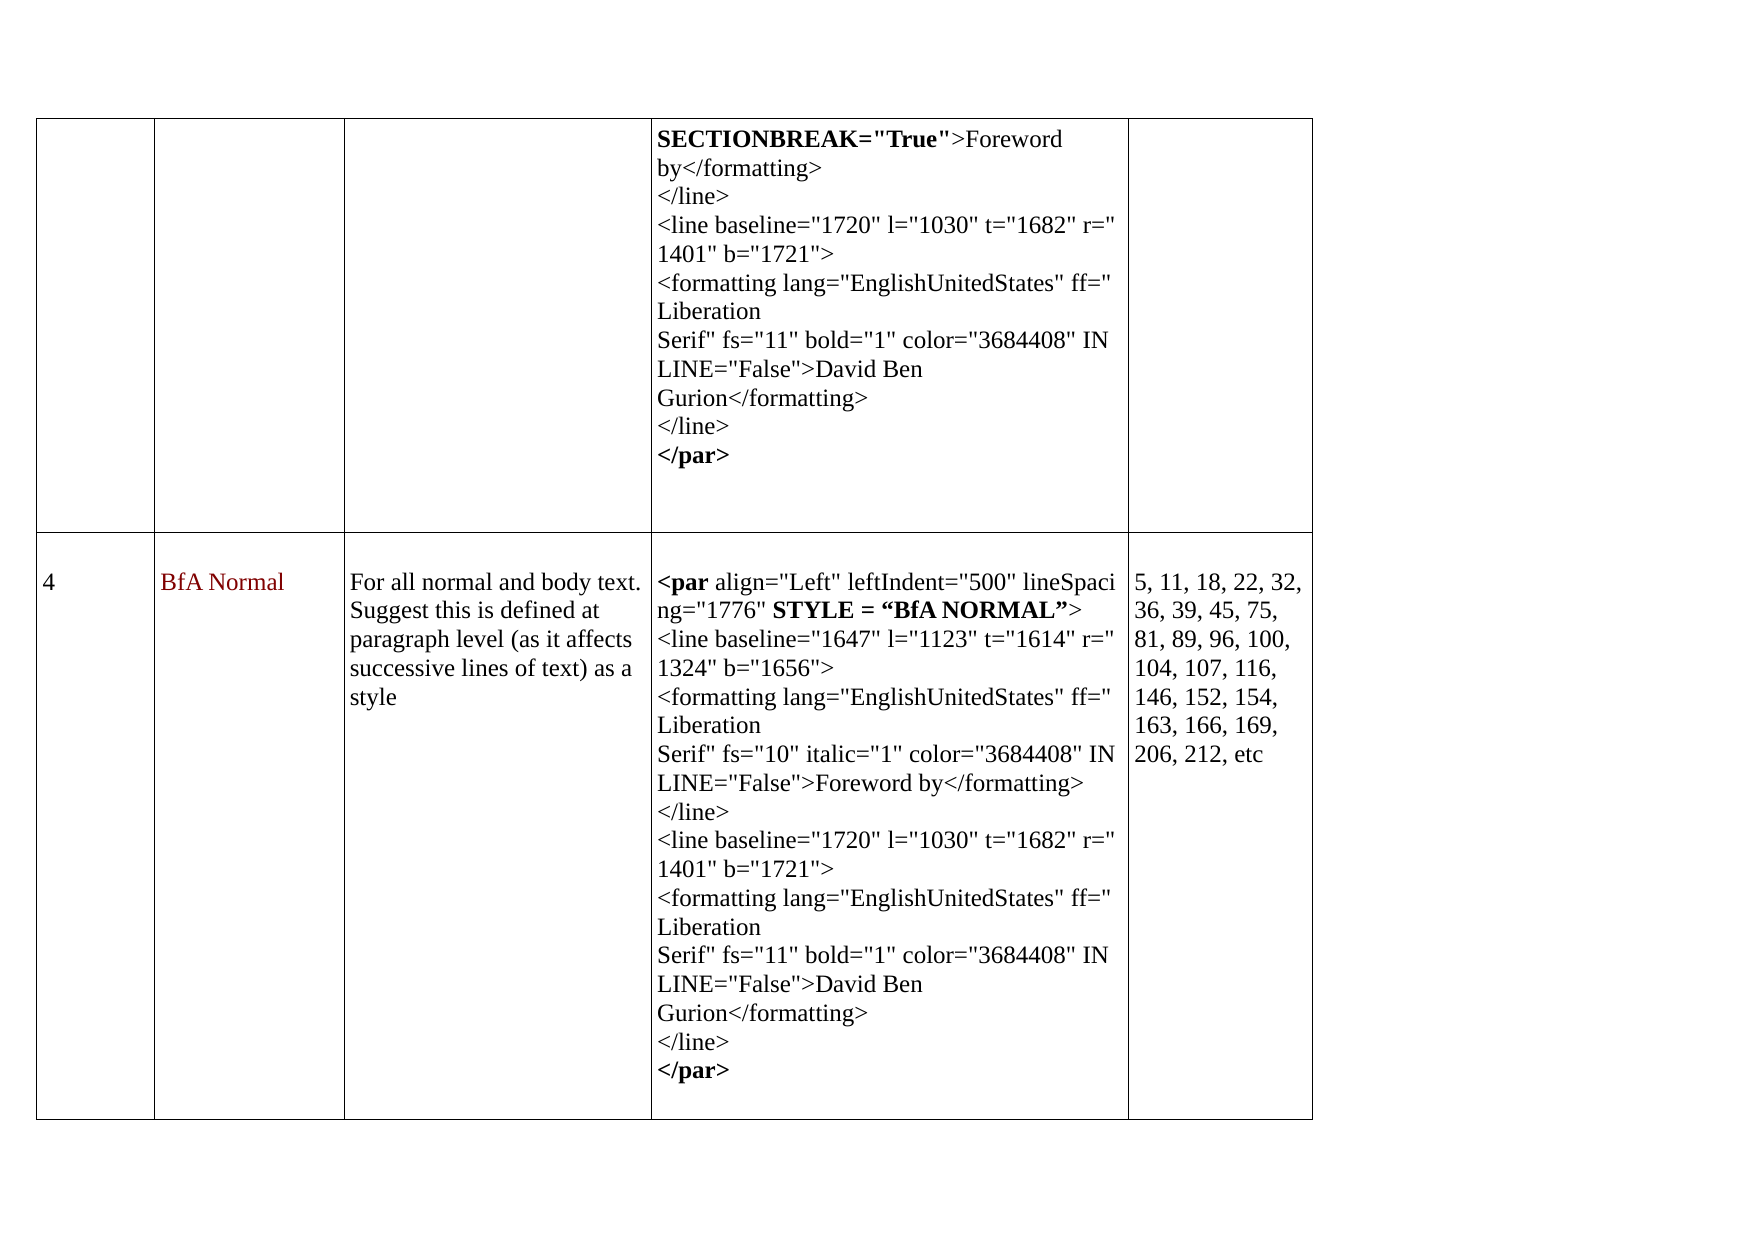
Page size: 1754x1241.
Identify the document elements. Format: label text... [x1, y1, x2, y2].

table_cell 5, 11, 18, 22, 32, 36, 39, 45, 75, 81, 89, 96, 100, 104, 107, 116, 146, 152, 154, 163, 166, 169, 206, 212, etc [1129, 533, 1312, 1119]
table_cell 4 [37, 533, 154, 1119]
table_cell [155, 119, 344, 532]
table_cell <par align="Left" leftIndent="500" lineSpacing="1776" STYLE = “BfA NORMAL”> <line baseline="1647" l="1123" t="1614" r="1324" b="1656"> <formatting lang="EnglishUnitedStates" ff="Liberation Serif" fs="10" italic="1" color="3684408" INLINE="False">Foreword by</formatting> </line> <line baseline="1720" l="1030" t="1682" r="1401" b="1721"> <formatting lang="EnglishUnitedStates" ff="Liberation Serif" fs="11" bold="1" color="3684408" INLINE="False">David Ben Gurion</formatting> </line> </par> [652, 533, 1128, 1119]
table_cell [37, 119, 154, 532]
table_cell [345, 119, 651, 532]
table_cell SECTIONBREAK="True">Foreword by</formatting> </line> <line baseline="1720" l="1030" t="1682" r="1401" b="1721"> <formatting lang="EnglishUnitedStates" ff="Liberation Serif" fs="11" bold="1" color="3684408" INLINE="False">David Ben Gurion</formatting> </line> </par> [652, 119, 1128, 532]
table_cell For all normal and body text. Suggest this is defined at paragraph level (as it affects successive lines of text) as a style [345, 533, 651, 1119]
table_cell [1129, 119, 1312, 532]
table_cell BfA Normal [155, 533, 344, 1119]
